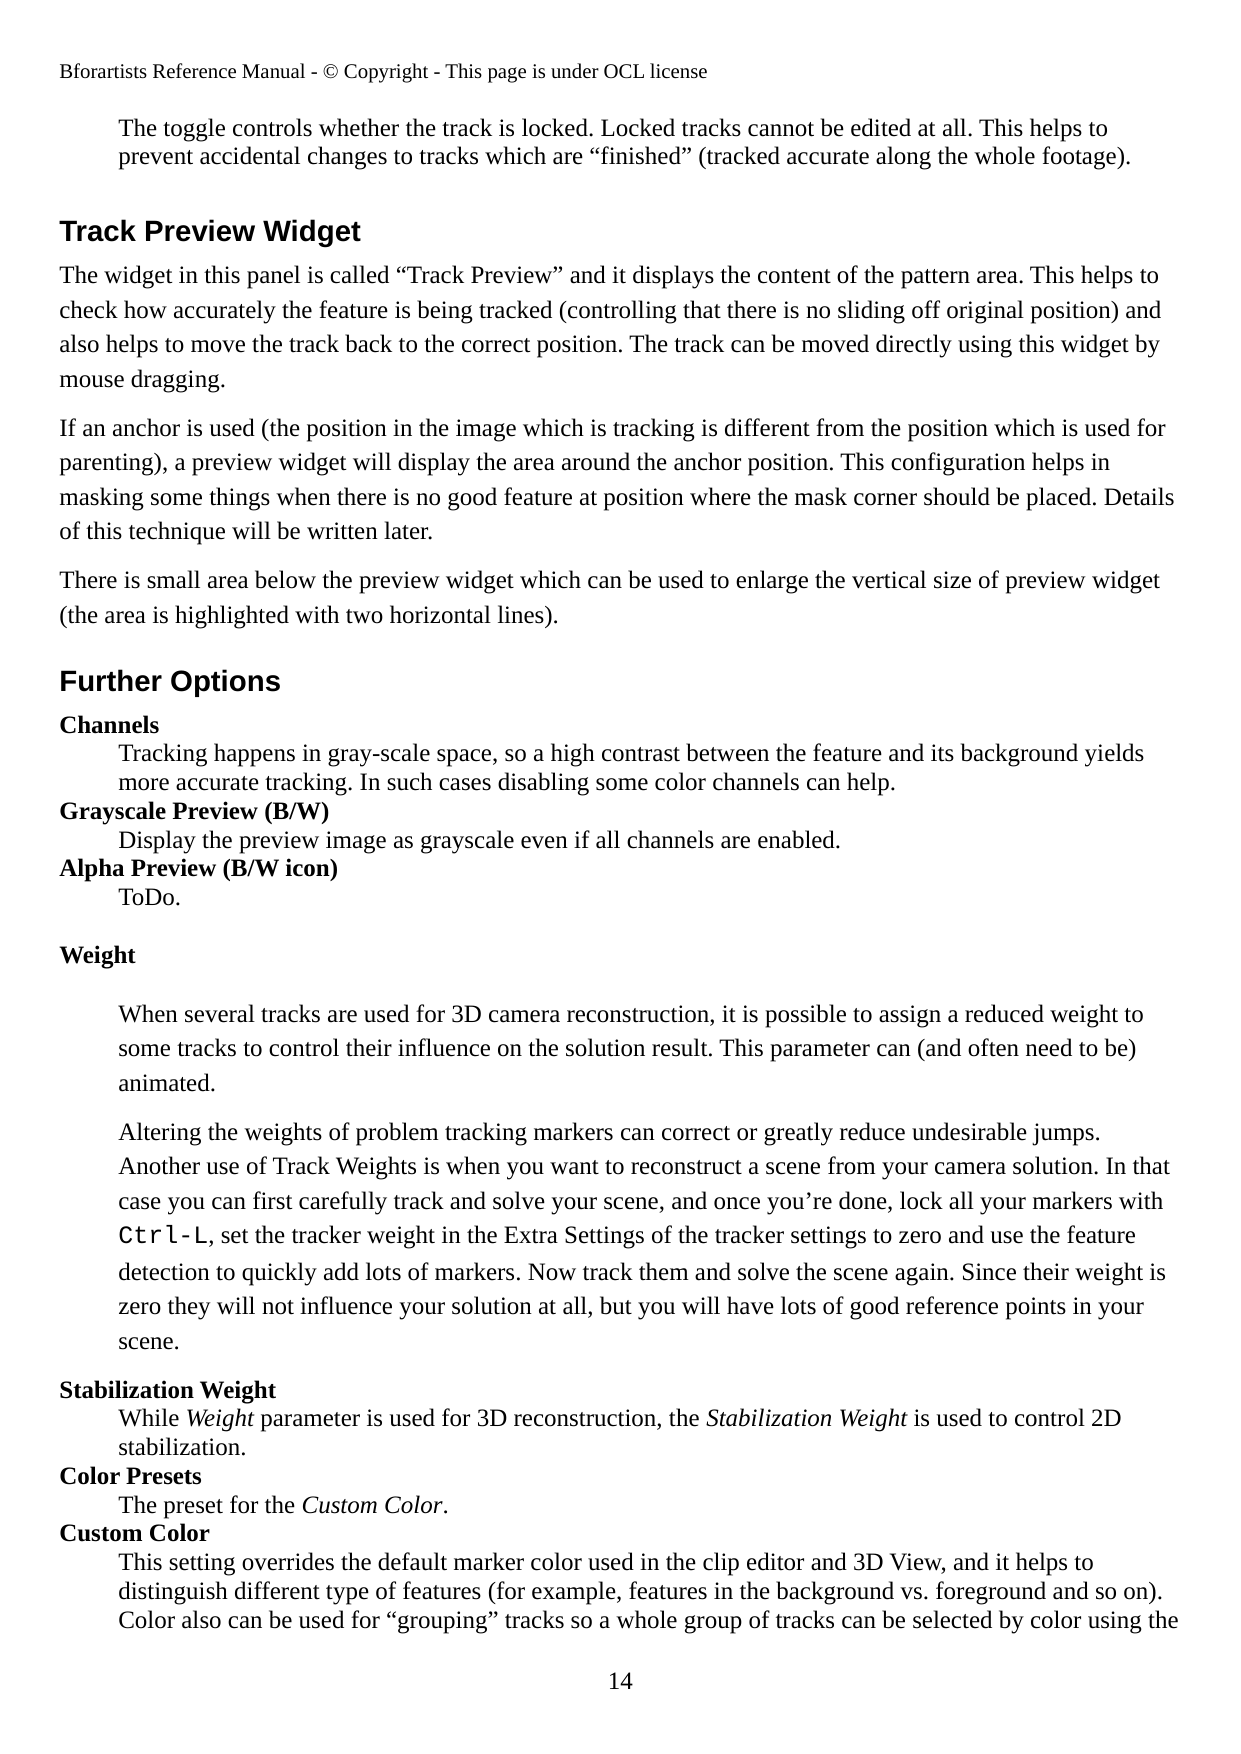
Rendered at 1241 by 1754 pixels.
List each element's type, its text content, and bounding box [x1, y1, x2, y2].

list Display the preview image as grayscale even if all channels are enabled. [118, 825, 1181, 853]
list The toggle controls whether the track is locked. Locked tracks cannot be edited at all. This helps to prevent accidental changes to tracks which are “finished” (tracked accurate along the whole footage). [118, 113, 1181, 170]
subtitle Further Options [59, 663, 1181, 697]
subtitle Alpha Preview (B/W icon) [59, 853, 1181, 882]
subtitle Track Preview Widget [59, 214, 1181, 248]
subtitle Weight [59, 941, 1181, 969]
subtitle Channels [59, 710, 1181, 738]
list The preset for the Custom Color. [118, 1490, 1181, 1518]
text Altering the weights of problem tracking markers can correct or greatly reduce undesirable jumps. Another use of Track Weights is when you want to reconstruct a scene from your camera solution. In that case you can first carefully track and solve your scene, and once you’re done, lock all your markers with Ctrl-L, set the tracker weight in the Extra Settings of the tracker settings to zero and use the feature detection to quickly add lots of markers. Now track them and solve the scene again. Since their weight is zero they will not influence your solution at all, but you will have lots of good reference points in your scene. [118, 1117, 1181, 1354]
list ToDo. [118, 882, 1181, 911]
subtitle Color Presets [59, 1461, 1181, 1490]
list This setting overrides the default marker color used in the clip editor and 3D View, and it helps to distinguish different type of features (for example, features in the background vs. foreground and so on). Color also can be used for “grouping” tracks so a whole group of tracks can be selected by color using the [118, 1547, 1181, 1633]
text There is small area below the preview widget which can be used to enlarge the vertical size of preview widget (the area is highlighted with two horizontal lines). [59, 565, 1181, 629]
subtitle Custom Color [59, 1518, 1181, 1547]
text When several tracks are used for 3D camera reconstruction, it is possible to assign a reduced weight to some tracks to control their influence on the solution result. This parameter can (and often need to be) animated. [118, 999, 1181, 1096]
list Tracking happens in gray-scale space, so a high contrast between the feature and its background yields more accurate tracking. In such cases disabling some color channels can help. [118, 738, 1181, 796]
list While Weight parameter is used for 3D reconstruction, the Stabilization Weight is used to control 2D stabilization. [118, 1403, 1181, 1461]
subtitle Grayscale Preview (B/W) [59, 796, 1181, 825]
subtitle Stabilization Weight [59, 1375, 1181, 1403]
text The widget in this panel is called “Track Preview” and it displays the content of the pattern area. This helps to check how accurately the feature is being tracked (controlling that there is no sliding off original position) and also helps to move the track back to the correct position. The track can be moved directly using this widget by mouse dragging. [59, 260, 1181, 393]
text If an anchor is used (the position in the image which is tracking is different from the position which is used for parenting), a preview widget will display the area around the anchor position. This configuration helps in masking some things when there is no good feature at position where the mask corner should be placed. Details of this technique will be written later. [59, 413, 1181, 545]
